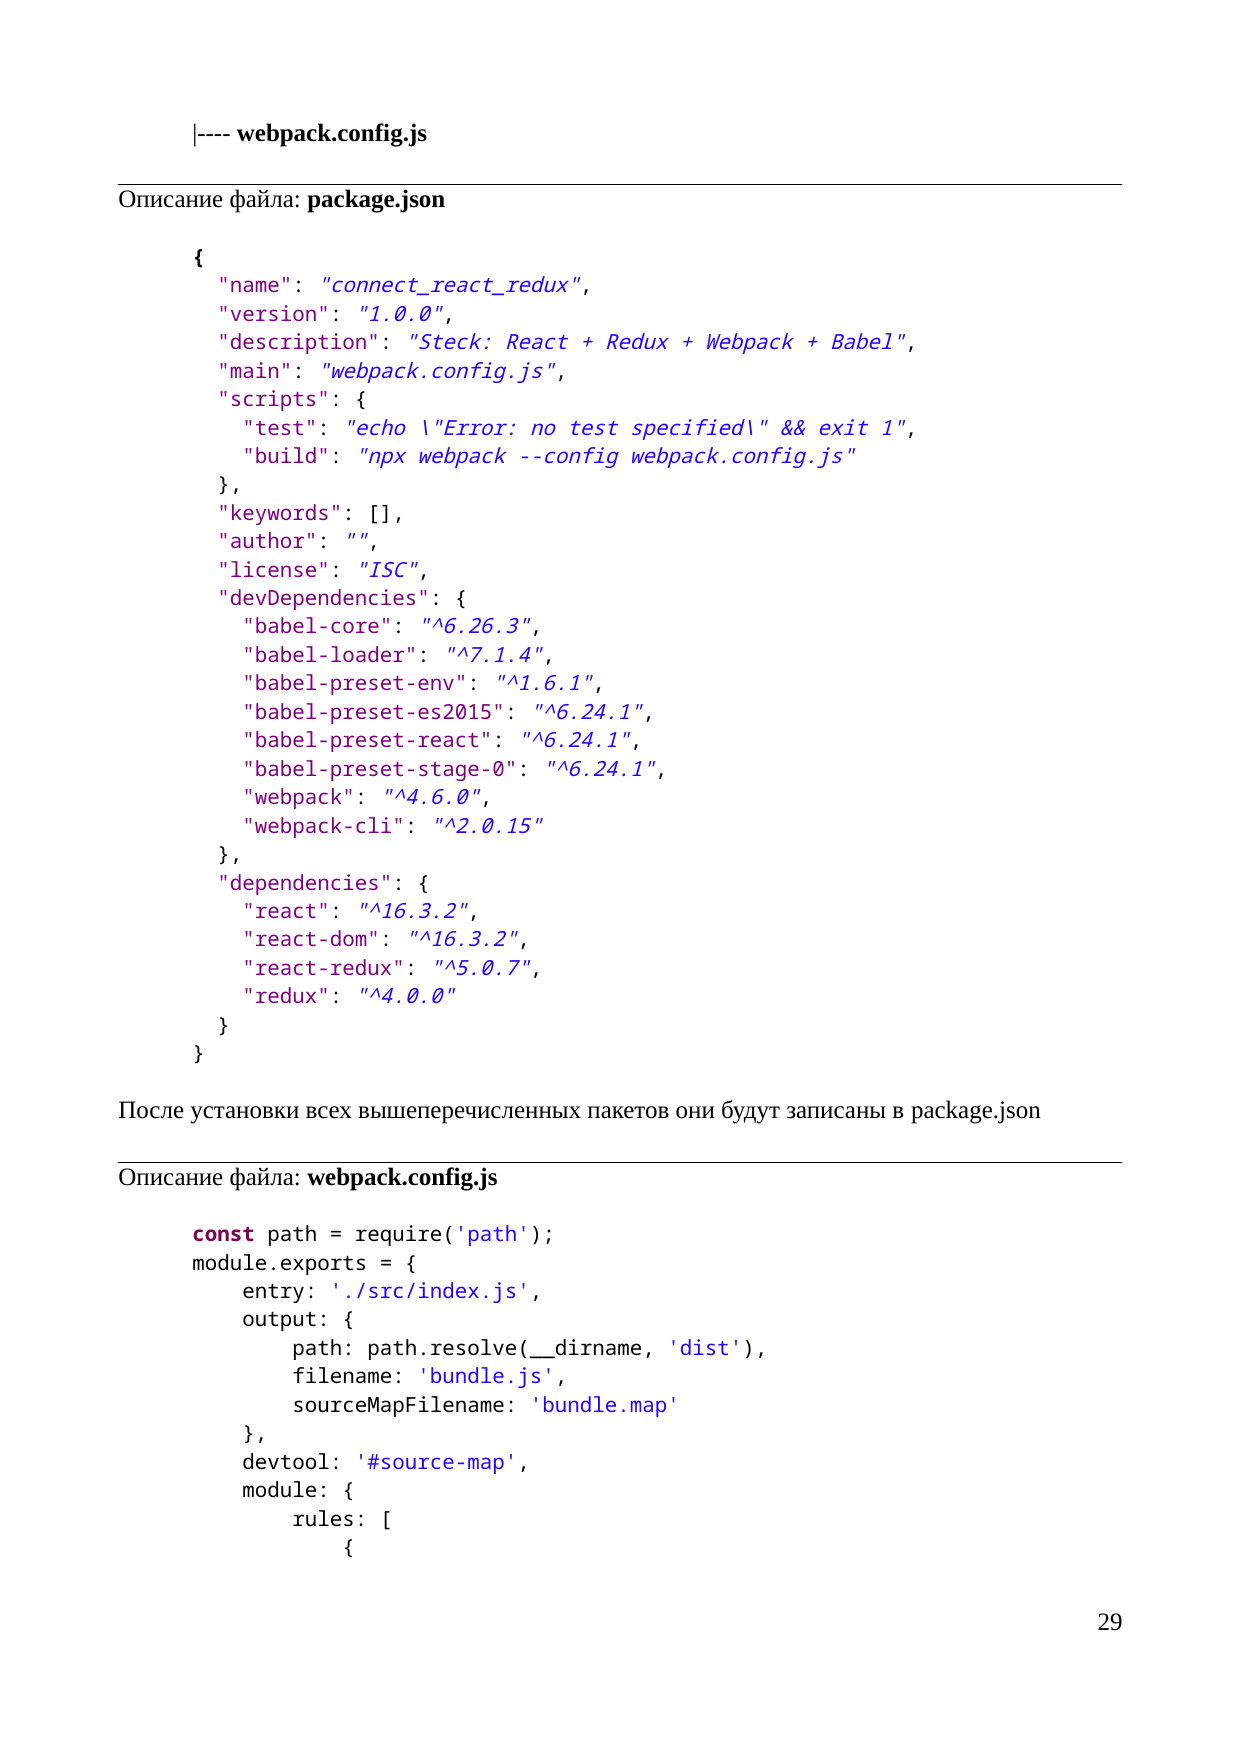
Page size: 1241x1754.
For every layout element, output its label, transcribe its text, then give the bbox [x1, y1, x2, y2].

text entry: './src/index.js', [192, 1276, 1122, 1304]
text module.exports = { [192, 1248, 1122, 1276]
text sourceMapFilename: 'bundle.map' [192, 1390, 1122, 1418]
text { [192, 242, 1122, 270]
text "react-redux": "^5.0.7", [192, 953, 1122, 981]
text "babel-preset-stage-0": "^6.24.1", [192, 754, 1122, 782]
text }, [192, 469, 1122, 498]
text "babel-preset-env": "^1.6.1", [192, 668, 1122, 697]
text { [192, 1532, 1122, 1561]
text rules: [ [192, 1504, 1122, 1532]
text "build": "npx webpack --config webpack.config.js" [192, 441, 1122, 469]
text devtool: '#source-map', [192, 1447, 1122, 1475]
text "dependencies": { [192, 868, 1122, 896]
text "babel-preset-es2015": "^6.24.1", [192, 697, 1122, 725]
text }, [192, 1418, 1122, 1447]
text } [192, 1038, 1122, 1067]
text "description": "Steck: React + Redux + Webpack + Babel", [192, 327, 1122, 356]
text "babel-loader": "^7.1.4", [192, 640, 1122, 668]
text |---- webpack.config.js [192, 118, 1122, 147]
text "test": "echo \"Error: no test specified\" && exit 1", [192, 413, 1122, 441]
text После установки всех вышеперечисленных пакетов они будут записаны в package.json [118, 1095, 1122, 1124]
text const path = require('path'); [192, 1219, 1122, 1248]
text "redux": "^4.0.0" [192, 981, 1122, 1010]
text "keywords": [], [192, 498, 1122, 526]
text "react": "^16.3.2", [192, 896, 1122, 924]
text "version": "1.0.0", [192, 299, 1122, 327]
text "babel-core": "^6.26.3", [192, 612, 1122, 640]
text "devDependencies": { [192, 583, 1122, 612]
text path: path.resolve(__dirname, 'dist'), [192, 1333, 1122, 1361]
text "author": "", [192, 526, 1122, 555]
text Описание файла: package.json [118, 185, 1122, 213]
text output: { [192, 1304, 1122, 1333]
text "webpack": "^4.6.0", [192, 782, 1122, 811]
text "babel-preset-react": "^6.24.1", [192, 725, 1122, 754]
text "name": "connect_react_redux", [192, 270, 1122, 299]
text Описание файла: webpack.config.js [118, 1163, 1122, 1191]
text filename: 'bundle.js', [192, 1361, 1122, 1390]
text }, [192, 839, 1122, 868]
text "webpack-cli": "^2.0.15" [192, 811, 1122, 839]
text "main": "webpack.config.js", [192, 356, 1122, 384]
text "license": "ISC", [192, 555, 1122, 583]
text module: { [192, 1475, 1122, 1504]
text } [192, 1010, 1122, 1038]
text "scripts": { [192, 384, 1122, 413]
text "react-dom": "^16.3.2", [192, 924, 1122, 953]
